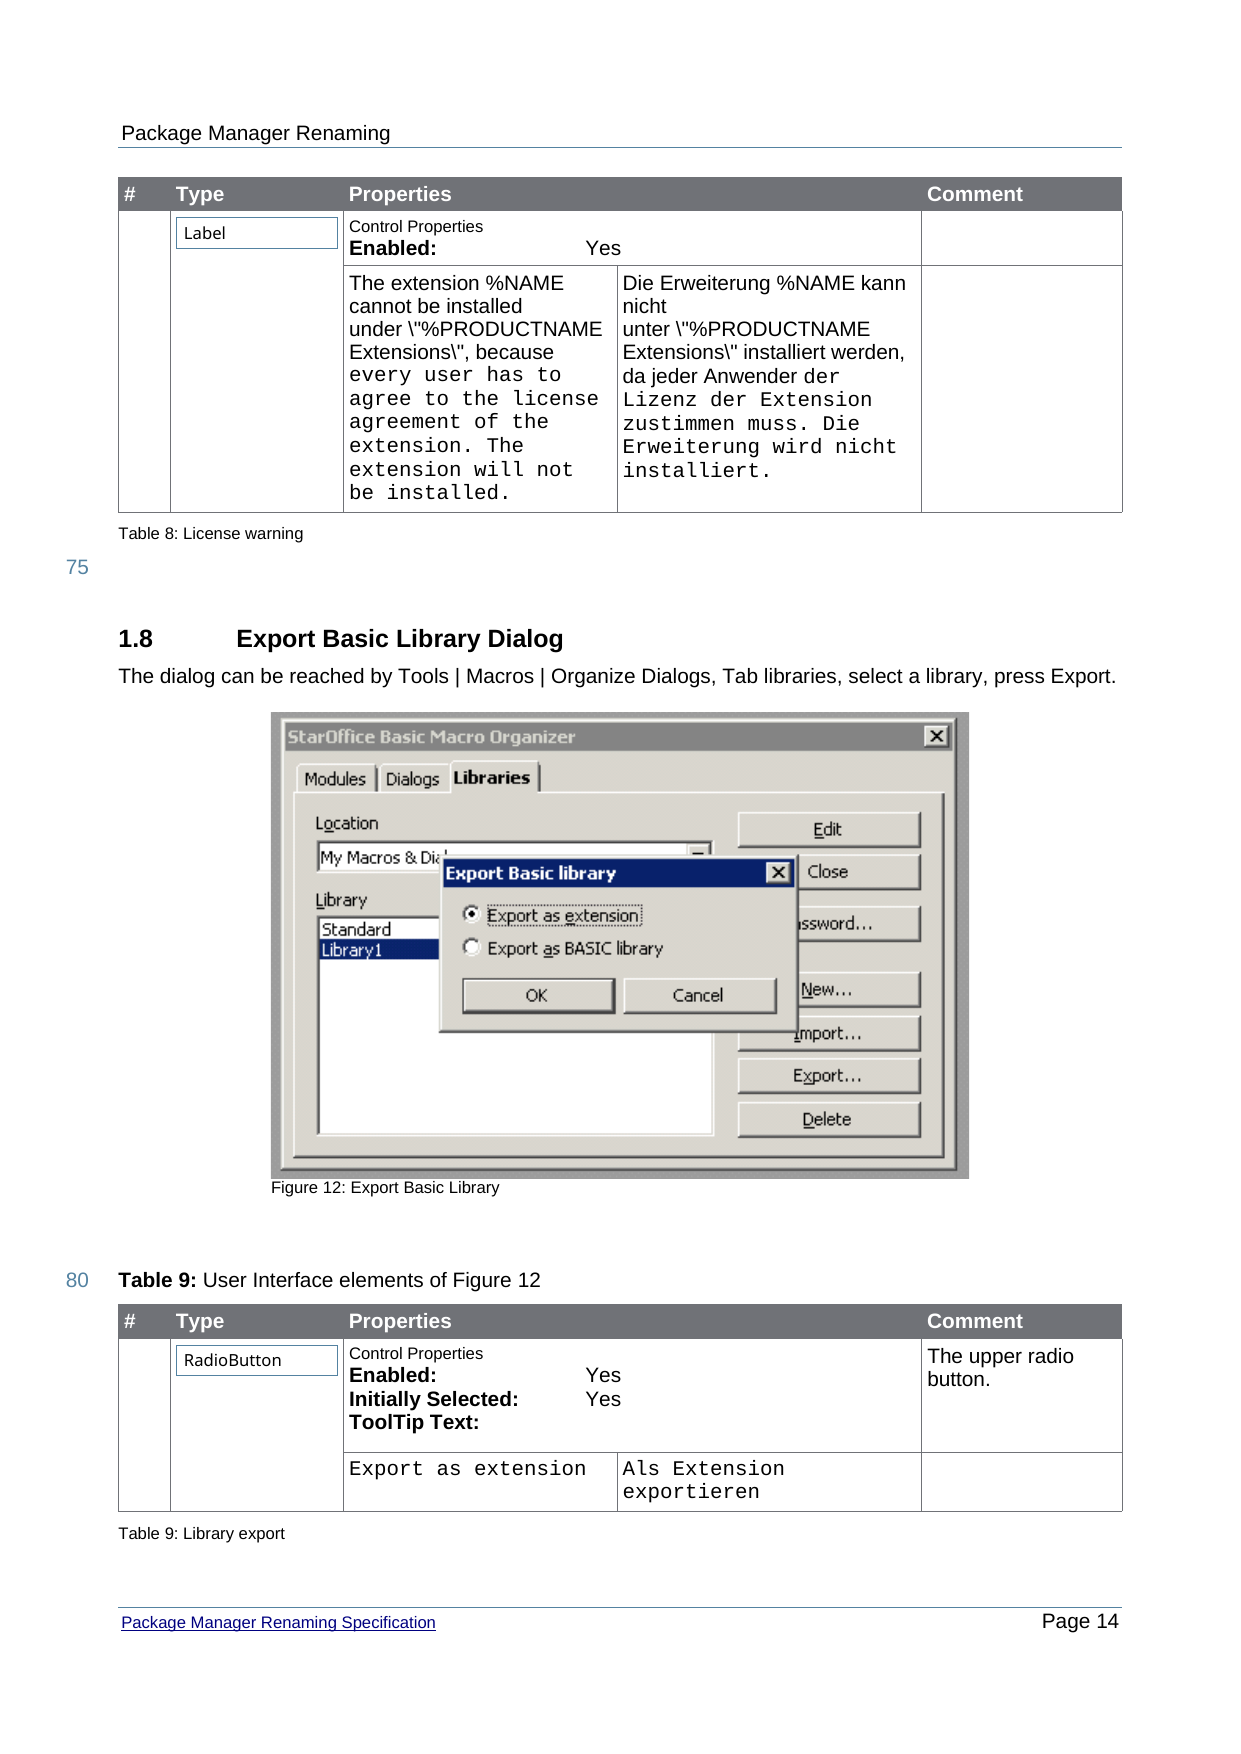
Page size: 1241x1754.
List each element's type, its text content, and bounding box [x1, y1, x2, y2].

table_header Comment [921, 1304, 1122, 1339]
subtitle Export Basic Library Dialog [118, 625, 1122, 653]
table_header Control Properties Enabled: Yes [344, 211, 921, 265]
table_header # [118, 177, 170, 211]
text Table 8: License warning [118, 524, 1122, 543]
text The dialog can be reached by Tools | Macros | Organize Dialogs, Tab libraries, select a library, press Export. [118, 664, 1122, 688]
table_cell Export as extension [344, 1453, 617, 1511]
table_header Type [170, 1304, 343, 1339]
table_cell [171, 1339, 343, 1511]
table_header # [118, 1304, 170, 1339]
picture [270, 712, 970, 1179]
table_header [922, 211, 1122, 265]
table_header Properties [343, 1304, 921, 1339]
text Table 9: User Interface elements of Figure 12 [118, 1268, 1122, 1292]
table_cell [922, 1453, 1122, 1511]
table_cell <#> [119, 211, 170, 512]
table_header Type [170, 177, 343, 211]
table_cell The extension %NAME cannot be installed under \"%PRODUCTNAME Extensions\", because every user has to agree to the license agreement of the extension. The extension will not be installed. [344, 266, 617, 512]
table_cell [922, 266, 1122, 512]
table_header Properties [343, 177, 921, 211]
table_cell <#> [119, 1339, 170, 1511]
table_header The upper radio button. [922, 1339, 1122, 1452]
table_cell Als Extension exportieren [618, 1453, 921, 1511]
table_header Control Properties Enabled: Yes Initially Selected: Yes ToolTip Text: [344, 1339, 921, 1452]
table_cell [171, 211, 343, 512]
text Figure 12: Export Basic Library [271, 1179, 969, 1197]
text Table 9: Library export [118, 1524, 1122, 1543]
table_header Comment [921, 177, 1122, 211]
table_cell Die Erweiterung %NAME kann nicht unter \"%PRODUCTNAME Extensions\" installiert werden, da jeder Anwender der Lizenz der Extension zustimmen muss. Die Erweiterung wird nicht installiert. [618, 266, 921, 512]
